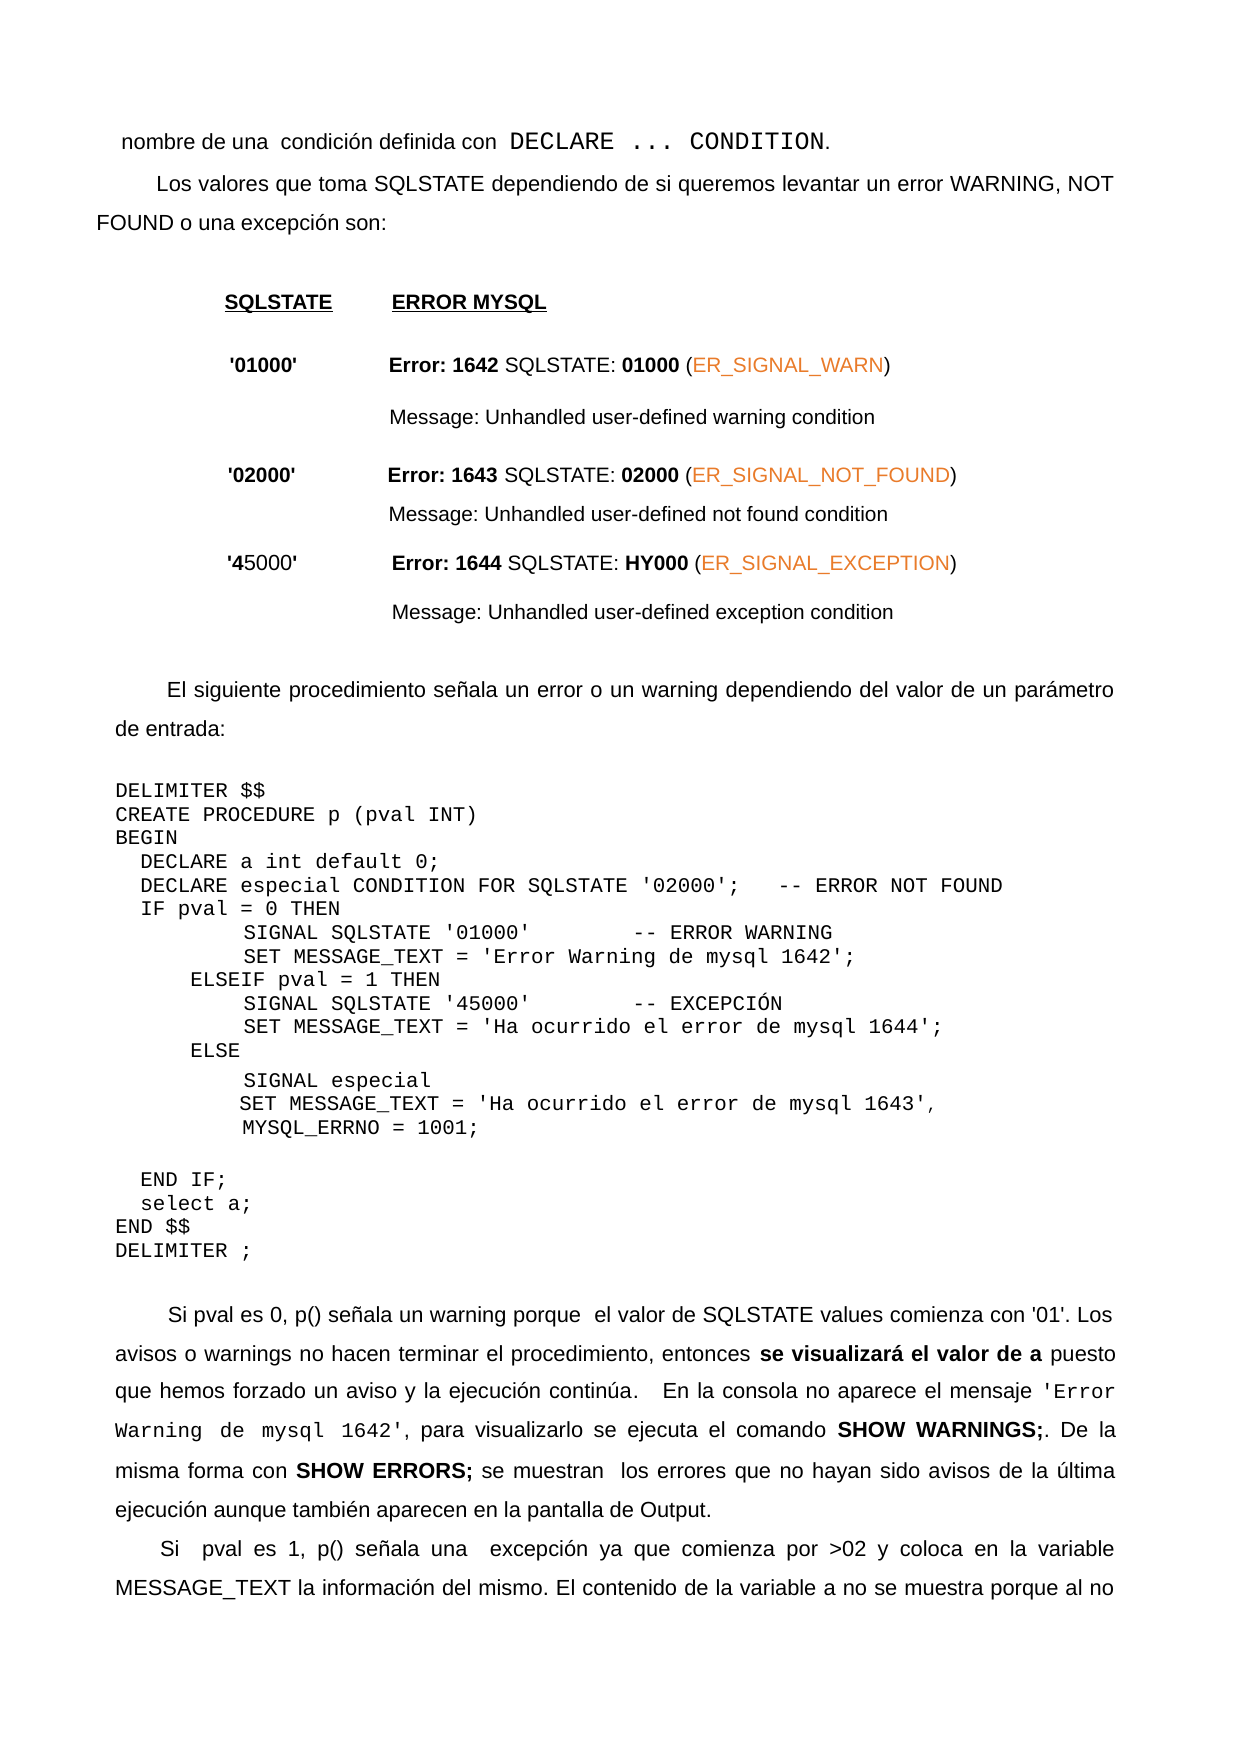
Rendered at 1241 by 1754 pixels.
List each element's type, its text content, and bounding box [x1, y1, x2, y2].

text Si pval es 0, p() señala un warning porque el valor de SQLSTATE values comienza con '01'. Los avisos o warnings no hacen terminar el procedimiento, entonces se visualizará el valor de a puesto que hemos forzado un aviso y la ejecución continúa. En la consola no aparece el mensaje 'Error Warning de mysql 1642', para visualizarlo se ejecuta el comando SHOW WARNINGS;. De la misma forma con SHOW ERRORS; se muestran los errores que no hayan sido avisos de la última ejecución aunque también aparecen en la pantalla de Output. [115, 1288, 1116, 1522]
text Si pval es 1, p() señala una excepción ya que comienza por >02 y coloca en la variable MESSAGE_TEXT la información del mismo. El contenido de la variable a no se muestra porque al no [115, 1522, 1116, 1600]
text Message: Unhandled user-defined warning condition [118, 405, 1122, 429]
list Message: Unhandled user-defined exception condition [96, 585, 1116, 624]
text END IF; select a; END $$ [115, 1169, 1122, 1240]
text '01000' Error: 1642 SQLSTATE: 01000 (ER_SIGNAL_WARN) [115, 352, 1116, 376]
text DELIMITER ; [115, 1240, 1116, 1264]
text MYSQL_ERRNO = 1001; [115, 1117, 1122, 1141]
text DELIMITER $$ CREATE PROCEDURE p (pval INT) BEGIN DECLARE a int default 0; DECLARE especial CONDITION FOR SQLSTATE '02000'; -- ERROR NOT FOUND IF pval = 0 THEN SIGNAL SQLSTATE '01000' -- ERROR WARNING SET MESSAGE_TEXT = 'Error Warning de mysql 1642'; ELSEIF pval = 1 THEN SIGNAL SQLSTATE '45000' -- EXCEPCIÓN SET MESSAGE_TEXT = 'Ha ocurrido el error de mysql 1644'; ELSE [115, 780, 1122, 1064]
text '02000' Error: 1643 SQLSTATE: 02000 (ER_SIGNAL_NOT_FOUND) [118, 463, 1122, 487]
text SIGNAL especial [115, 1064, 1122, 1093]
text SQLSTATE ERROR MYSQL [96, 274, 1116, 313]
text SET MESSAGE_TEXT = 'Ha ocurrido el error de mysql 1643', [115, 1093, 1122, 1117]
list nombre de una condición definida con DECLARE ... CONDITION. [96, 118, 1116, 157]
text Los valores que toma SQLSTATE dependiendo de si queremos levantar un error WARNING, NOT FOUND o una excepción son: [96, 157, 1116, 235]
text El siguiente procedimiento señala un error o un warning dependiendo del valor de un parámetro de entrada: [115, 663, 1116, 741]
list '45000' Error: 1644 SQLSTATE: HY000 (ER_SIGNAL_EXCEPTION) [152, 536, 1122, 575]
list Message: Unhandled user-defined not found condition [152, 487, 1122, 526]
